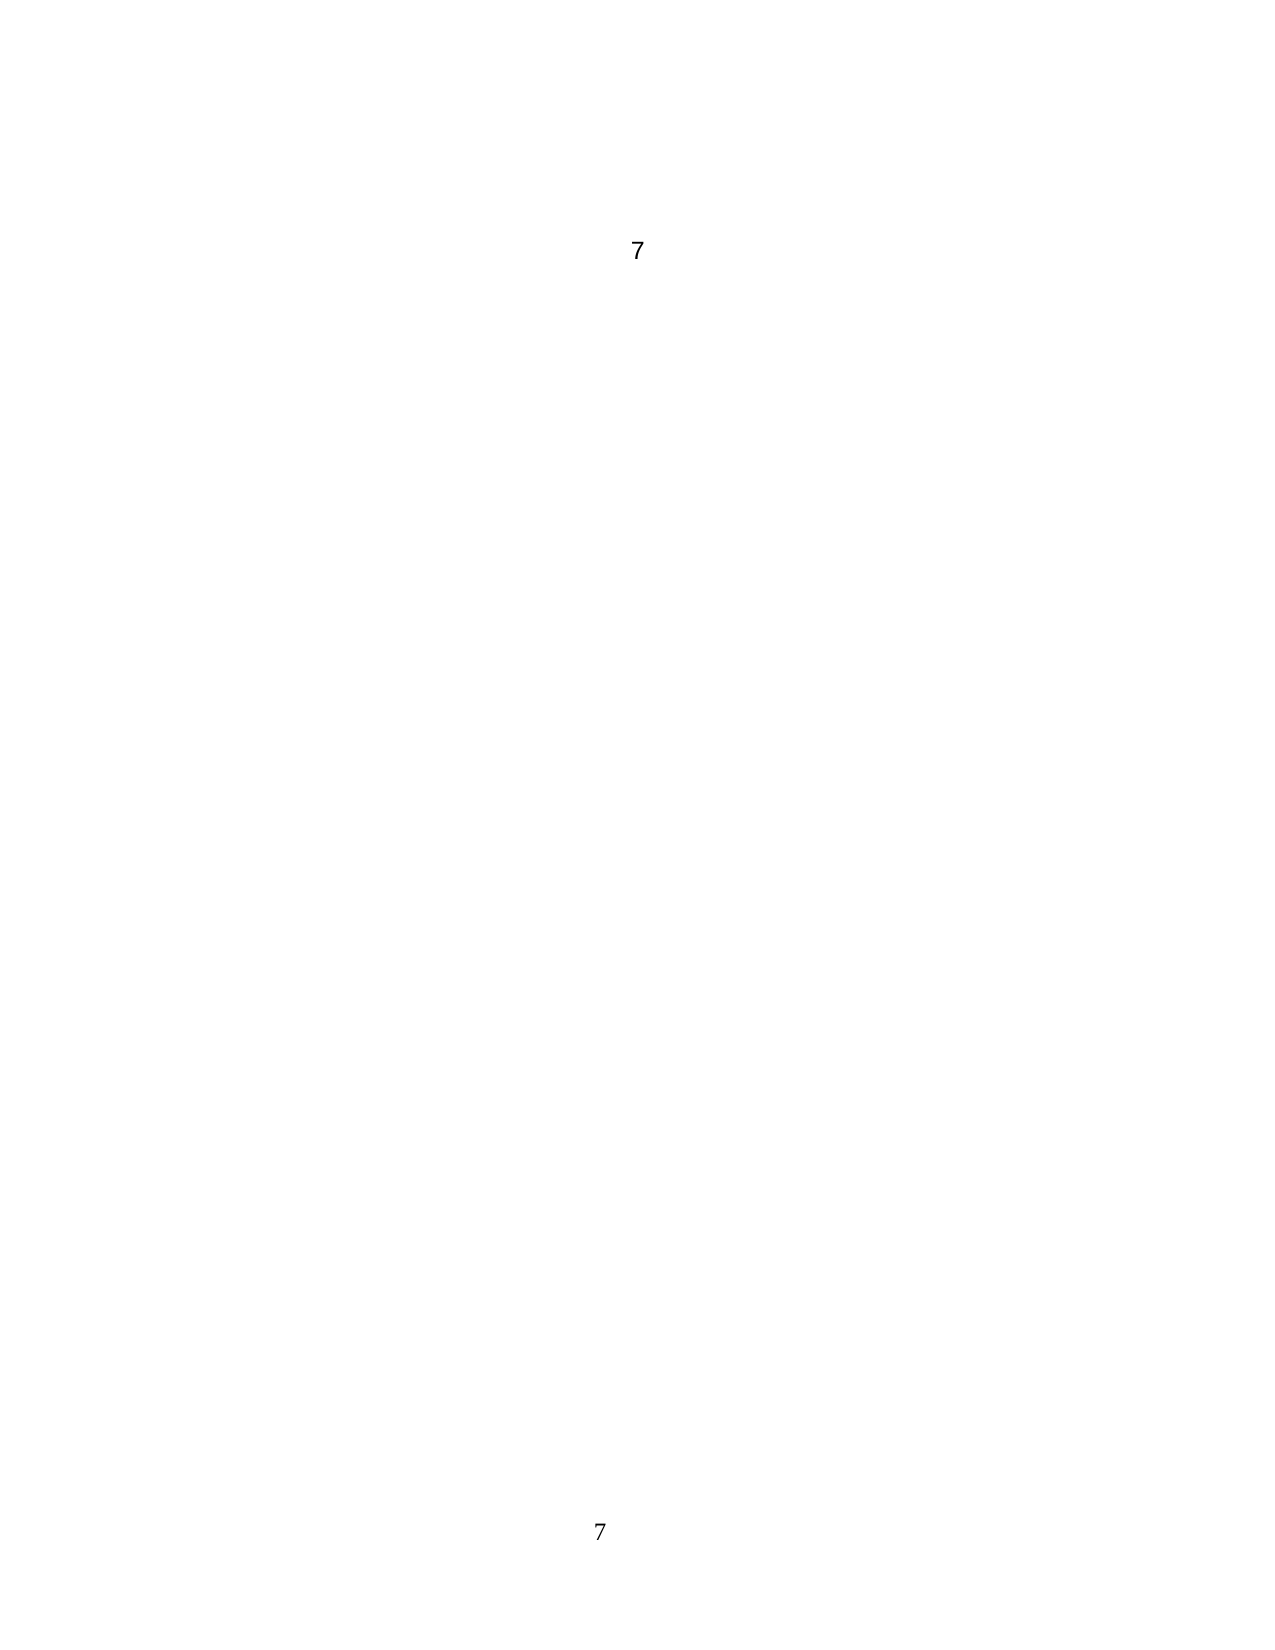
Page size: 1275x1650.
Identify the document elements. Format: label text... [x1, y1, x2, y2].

list 10 [150, 236, 1125, 265]
